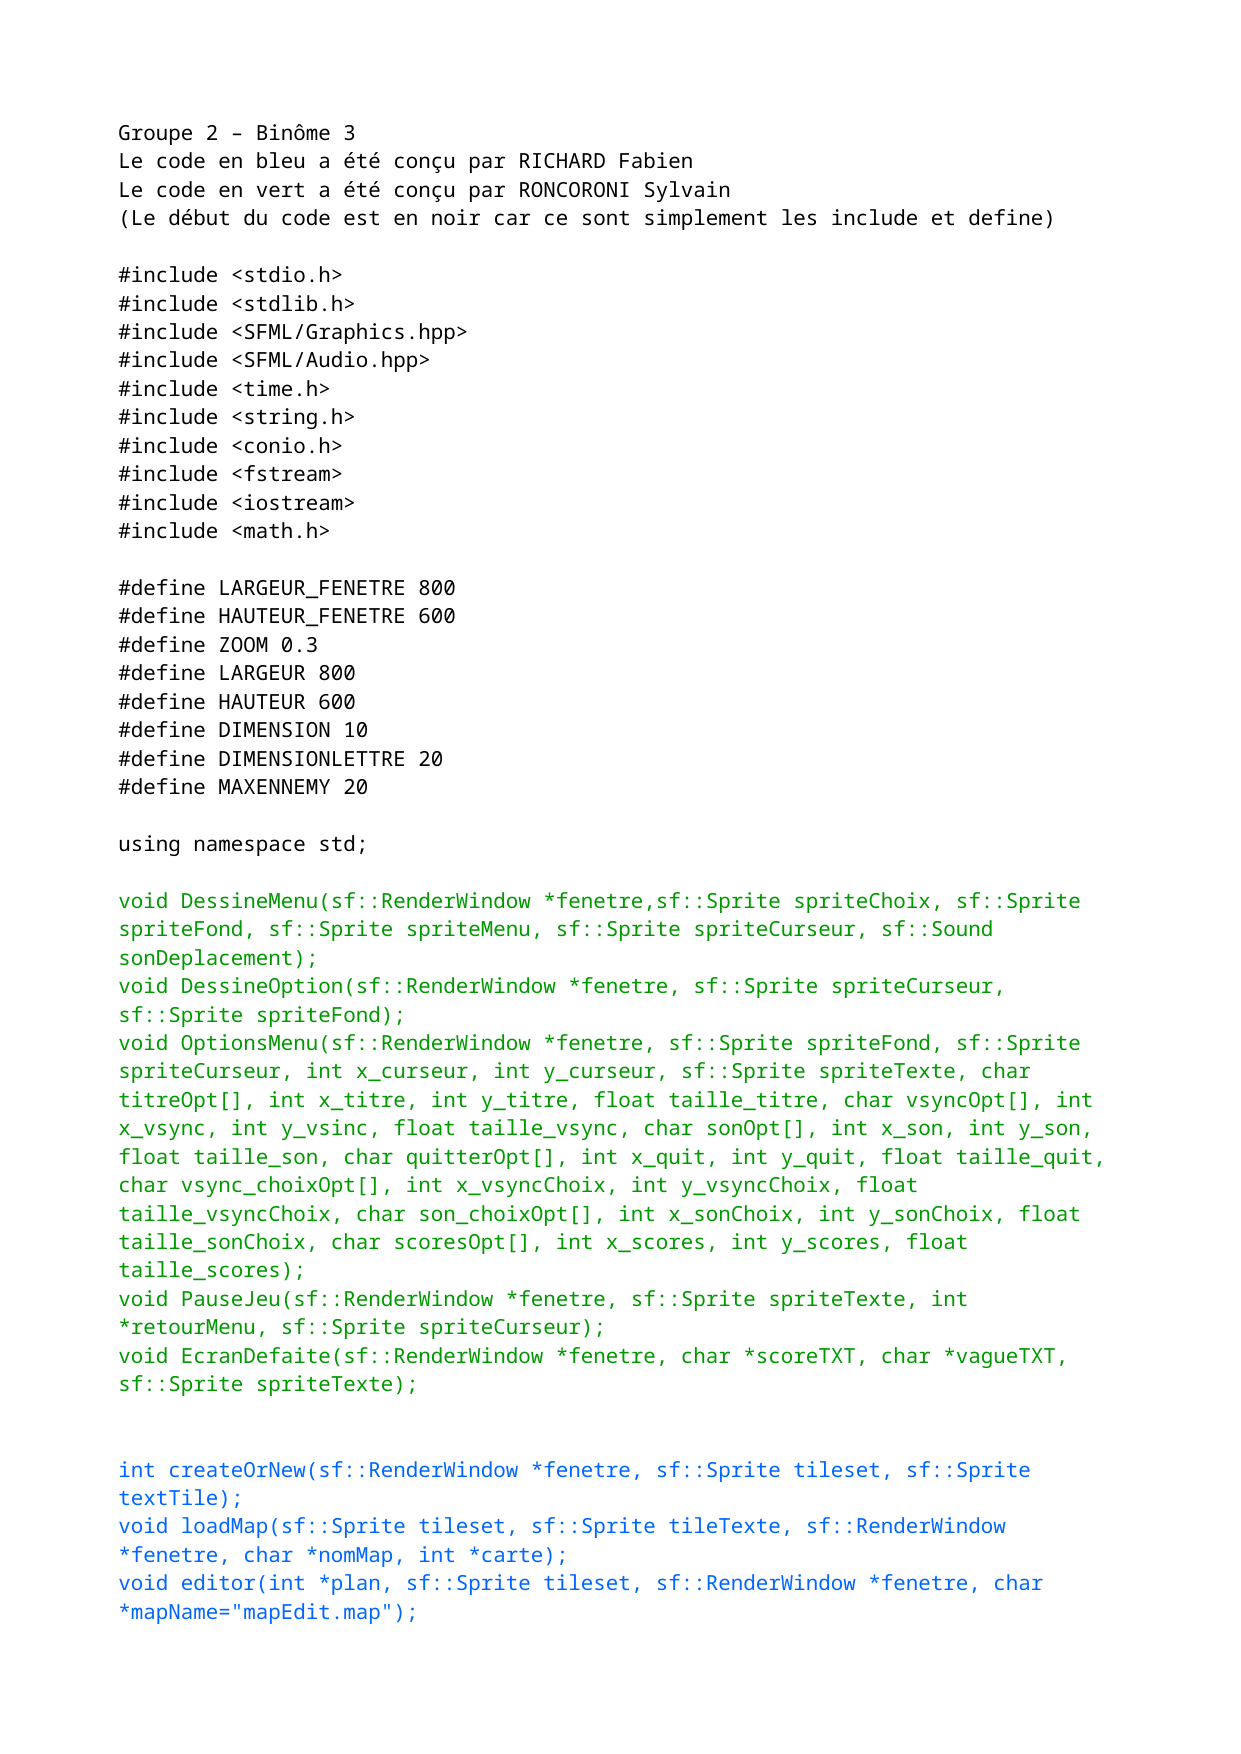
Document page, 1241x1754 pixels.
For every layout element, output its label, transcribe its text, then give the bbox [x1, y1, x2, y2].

text void PauseJeu(sf::RenderWindow *fenetre, sf::Sprite spriteTexte, int *retourMenu, sf::Sprite spriteCurseur); [118, 1284, 1122, 1341]
text #include <SFML/Audio.hpp> [118, 346, 1122, 374]
text void DessineOption(sf::RenderWindow *fenetre, sf::Sprite spriteCurseur, sf::Sprite spriteFond); [118, 971, 1122, 1028]
text #include <iostream> [118, 488, 1122, 516]
text (Le début du code est en noir car ce sont simplement les include et define) [118, 203, 1122, 232]
text #include <time.h> [118, 374, 1122, 402]
text #define ZOOM 0.3 [118, 630, 1122, 658]
text int createOrNew(sf::RenderWindow *fenetre, sf::Sprite tileset, sf::Sprite textTile); [118, 1455, 1122, 1512]
text #define LARGEUR_FENETRE 800 [118, 573, 1122, 602]
text #define HAUTEUR_FENETRE 600 [118, 602, 1122, 630]
text #include <string.h> [118, 402, 1122, 431]
text void DessineMenu(sf::RenderWindow *fenetre,sf::Sprite spriteChoix, sf::Sprite spriteFond, sf::Sprite spriteMenu, sf::Sprite spriteCurseur, sf::Sound sonDeplacement); [118, 886, 1122, 971]
text void OptionsMenu(sf::RenderWindow *fenetre, sf::Sprite spriteFond, sf::Sprite spriteCurseur, int x_curseur, int y_curseur, sf::Sprite spriteTexte, char titreOpt[], int x_titre, int y_titre, float taille_titre, char vsyncOpt[], int x_vsync, int y_vsinc, float taille_vsync, char sonOpt[], int x_son, int y_son, float taille_son, char quitterOpt[], int x_quit, int y_quit, float taille_quit, char vsync_choixOpt[], int x_vsyncChoix, int y_vsyncChoix, float taille_vsyncChoix, char son_choixOpt[], int x_sonChoix, int y_sonChoix, float taille_sonChoix, char scoresOpt[], int x_scores, int y_scores, float taille_scores); [118, 1028, 1122, 1284]
text #include <fstream> [118, 459, 1122, 488]
text #define DIMENSION 10 [118, 715, 1122, 744]
text #include <stdlib.h> [118, 289, 1122, 317]
text void EcranDefaite(sf::RenderWindow *fenetre, char *scoreTXT, char *vagueTXT, sf::Sprite spriteTexte); [118, 1341, 1122, 1398]
text #define HAUTEUR 600 [118, 687, 1122, 715]
text using namespace std; [118, 829, 1122, 857]
text #define LARGEUR 800 [118, 658, 1122, 687]
text void editor(int *plan, sf::Sprite tileset, sf::RenderWindow *fenetre, char *mapName="mapEdit.map"); [118, 1568, 1122, 1625]
text #define MAXENNEMY 20 [118, 772, 1122, 801]
text #include <conio.h> [118, 431, 1122, 459]
text void loadMap(sf::Sprite tileset, sf::Sprite tileTexte, sf::RenderWindow *fenetre, char *nomMap, int *carte); [118, 1512, 1122, 1568]
text #include <math.h> [118, 516, 1122, 545]
text Le code en bleu a été conçu par RICHARD Fabien [118, 147, 1122, 175]
text #include <SFML/Graphics.hpp> [118, 317, 1122, 346]
text #include <stdio.h> [118, 260, 1122, 289]
text #define DIMENSIONLETTRE 20 [118, 744, 1122, 772]
text Le code en vert a été conçu par RONCORONI Sylvain [118, 175, 1122, 203]
text Groupe 2 – Binôme 3 [118, 118, 1122, 147]
